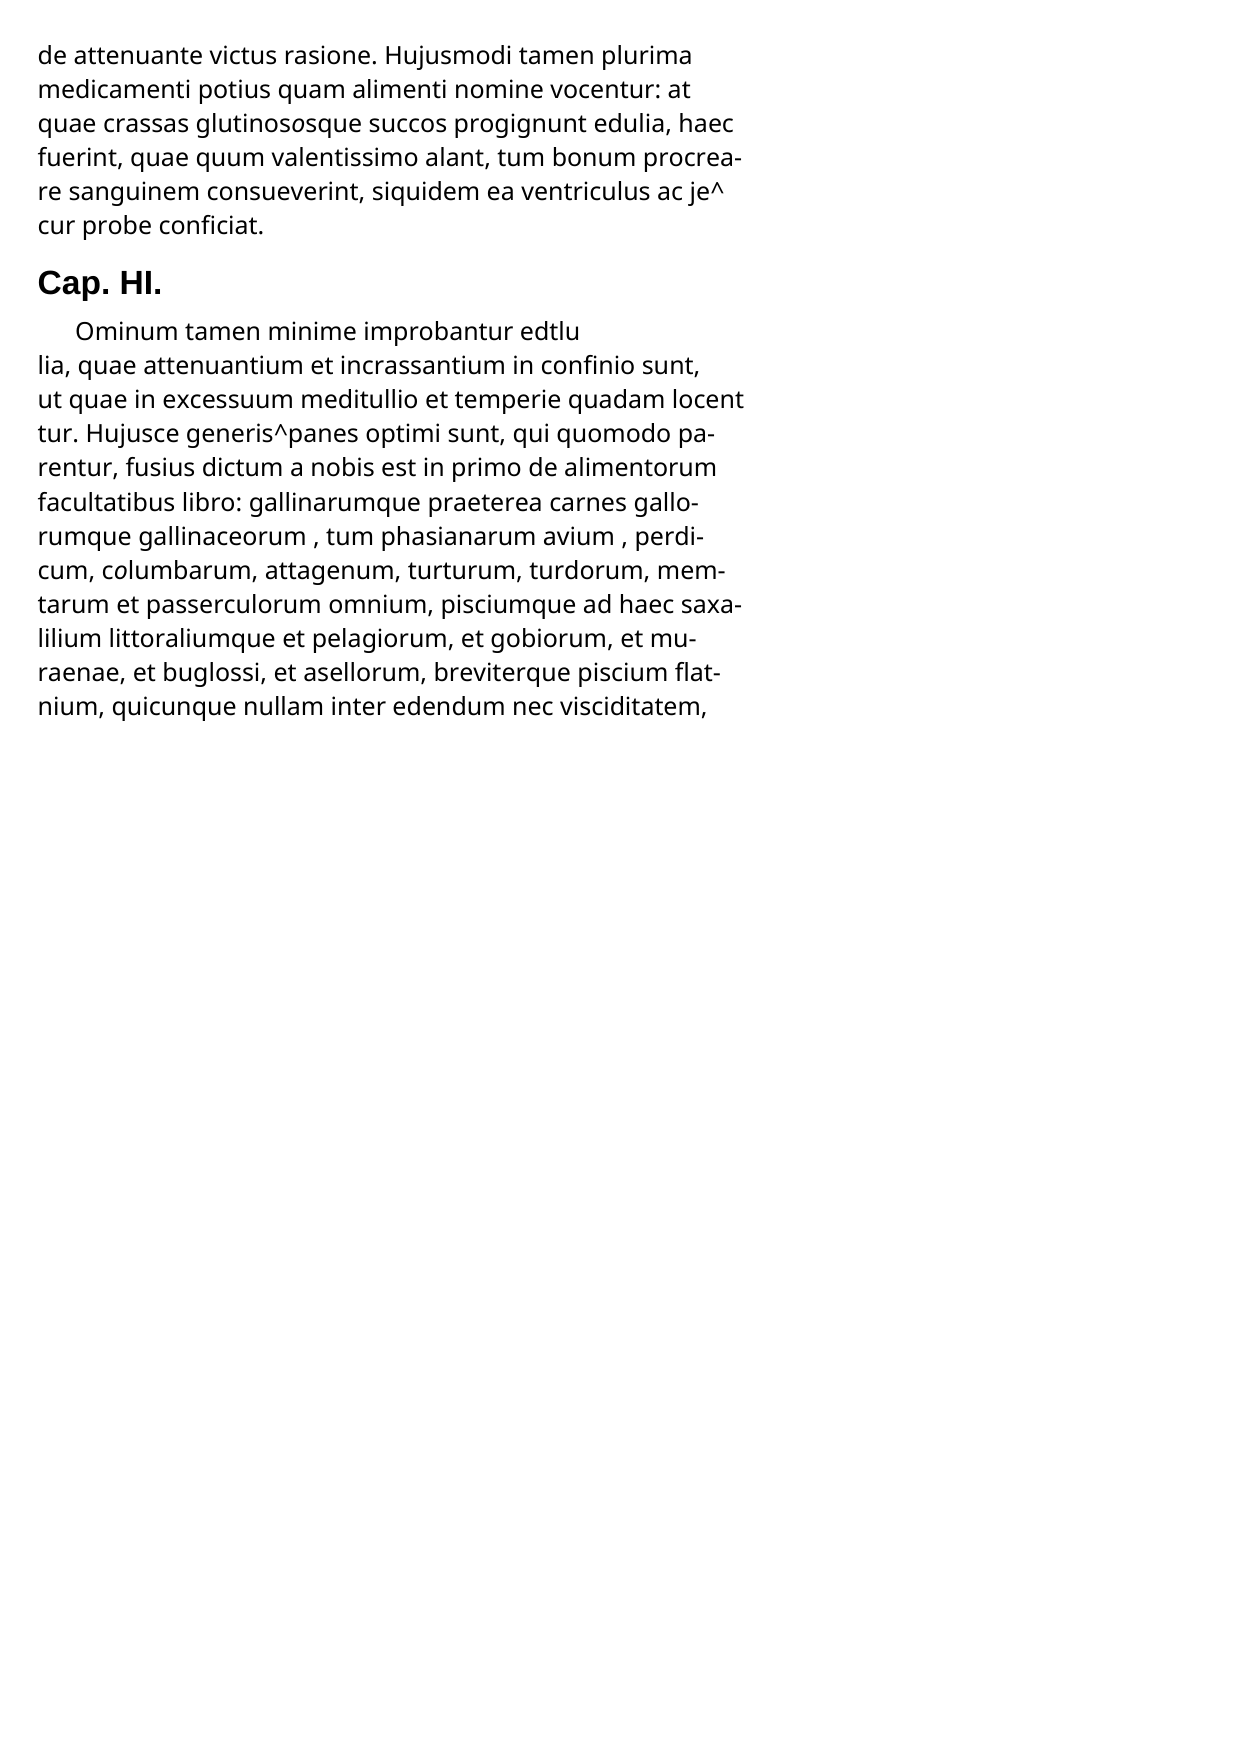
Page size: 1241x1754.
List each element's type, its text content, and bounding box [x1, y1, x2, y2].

subtitle Cap. HI. [37, 263, 1203, 301]
text de attenuante victus rasione. Hujusmodi tamen plurima medicamenti potius quam alimenti nomine vocentur: at quae crassas glutinososque succos progignunt edulia, haec fuerint, quae quum valentissimo alant, tum bonum procrea- re sanguinem consueverint, siquidem ea ventriculus ac je^ cur probe conficiat. [37, 37, 1203, 242]
text Ominum tamen minime improbantur edtlu lia, quae attenuantium et incrassantium in confinio sunt, ut quae in excessuum meditullio et temperie quadam locent tur. Hujusce generis^panes optimi sunt, qui quomodo pa- rentur, fusius dictum a nobis est in primo de alimentorum facultatibus libro: gallinarumque praeterea carnes gallo- rumque gallinaceorum , tum phasianarum avium , perdi- cum, columbarum, attagenum, turturum, turdorum, mem- tarum et passerculorum omnium, pisciumque ad haec saxa- lilium littoraliumque et pelagiorum, et gobiorum, et mu- raenae, et buglossi, et asellorum, breviterque piscium flat- nium, quicunque nullam inter edendum nec visciditatem, [37, 314, 1203, 723]
